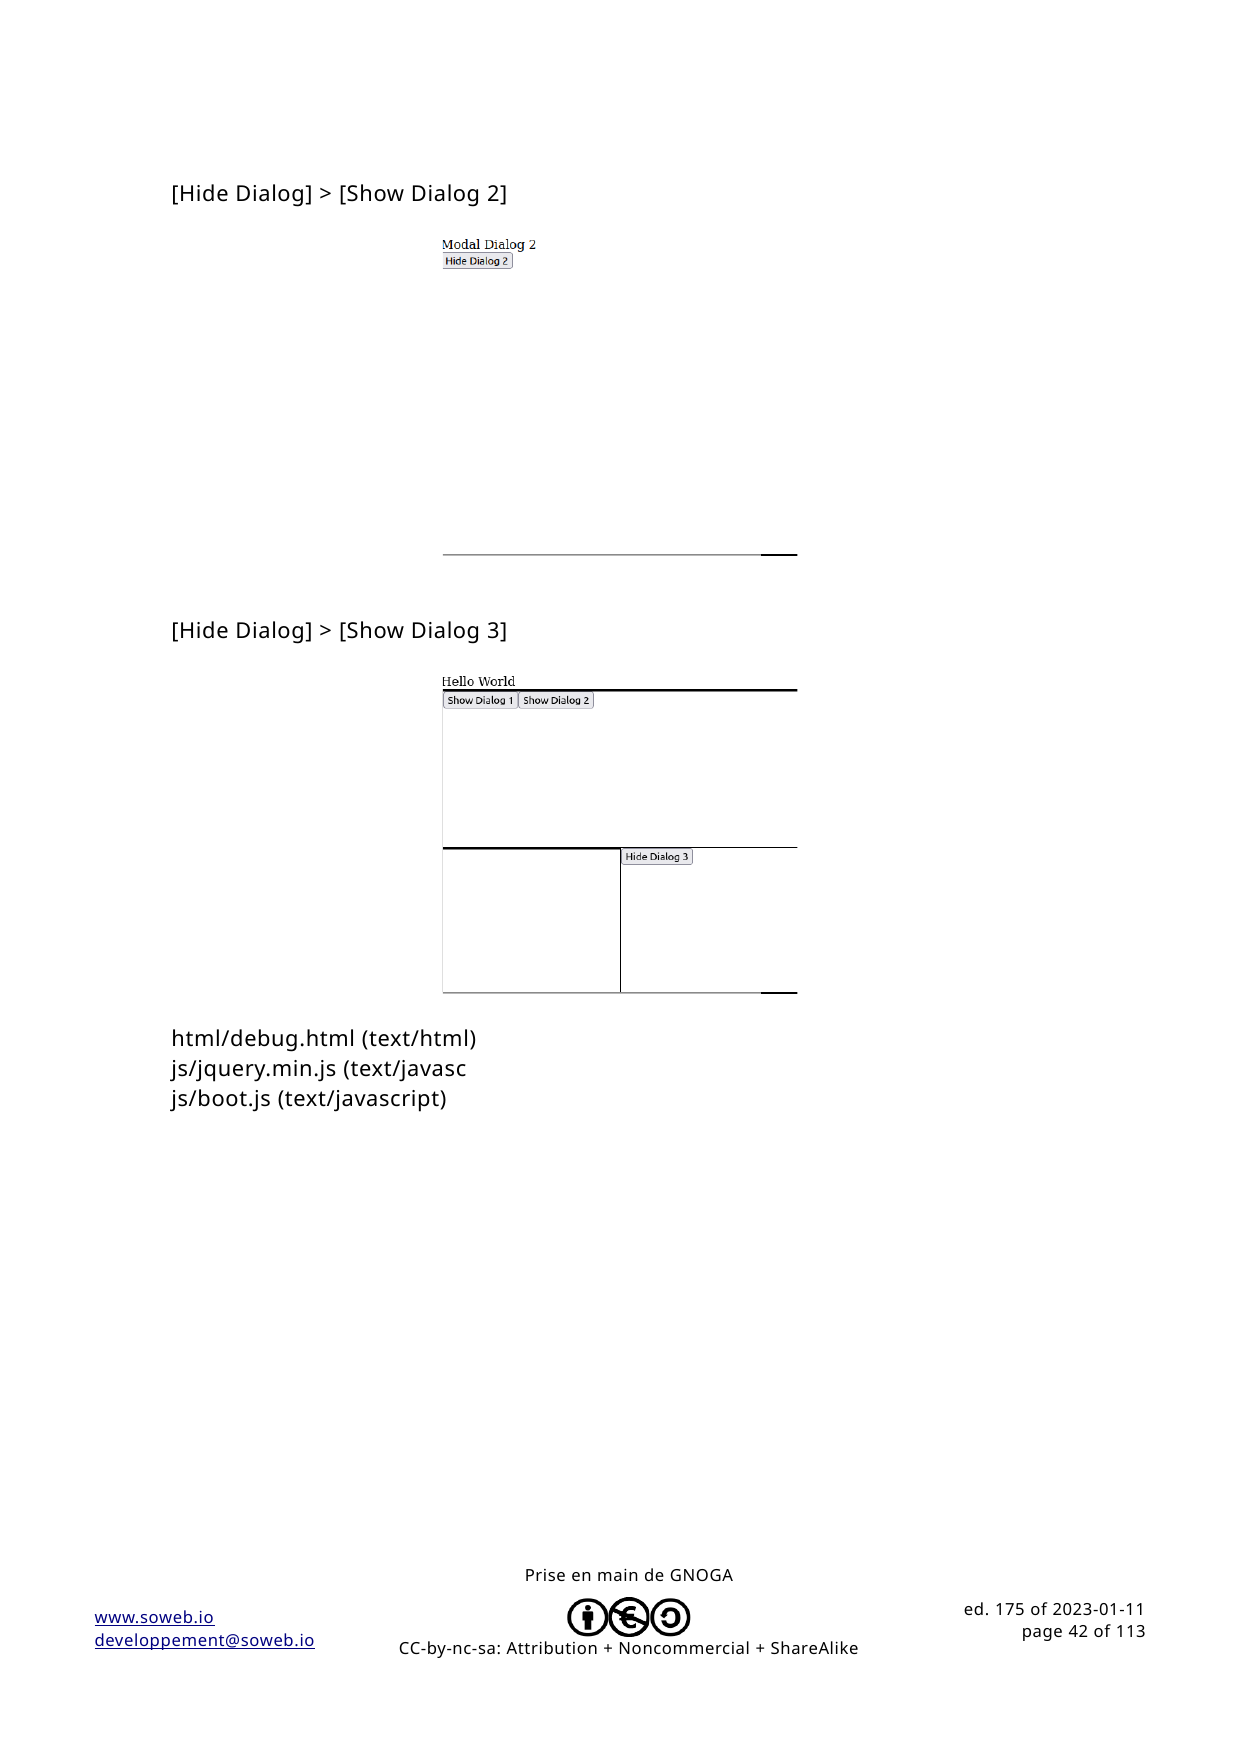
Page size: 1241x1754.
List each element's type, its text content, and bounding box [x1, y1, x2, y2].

picture [442, 237, 798, 556]
text html/debug.html (text/html) [171, 1023, 1152, 1053]
text [Hide Dialog] > [Show Dialog 2] [171, 178, 1152, 208]
picture [566, 1597, 691, 1637]
text js/jquery.min.js (text/javasc [171, 1053, 1152, 1083]
picture [442, 675, 798, 994]
text [Hide Dialog] > [Show Dialog 3] [171, 615, 1152, 645]
text js/boot.js (text/javascript) [171, 1083, 1152, 1112]
